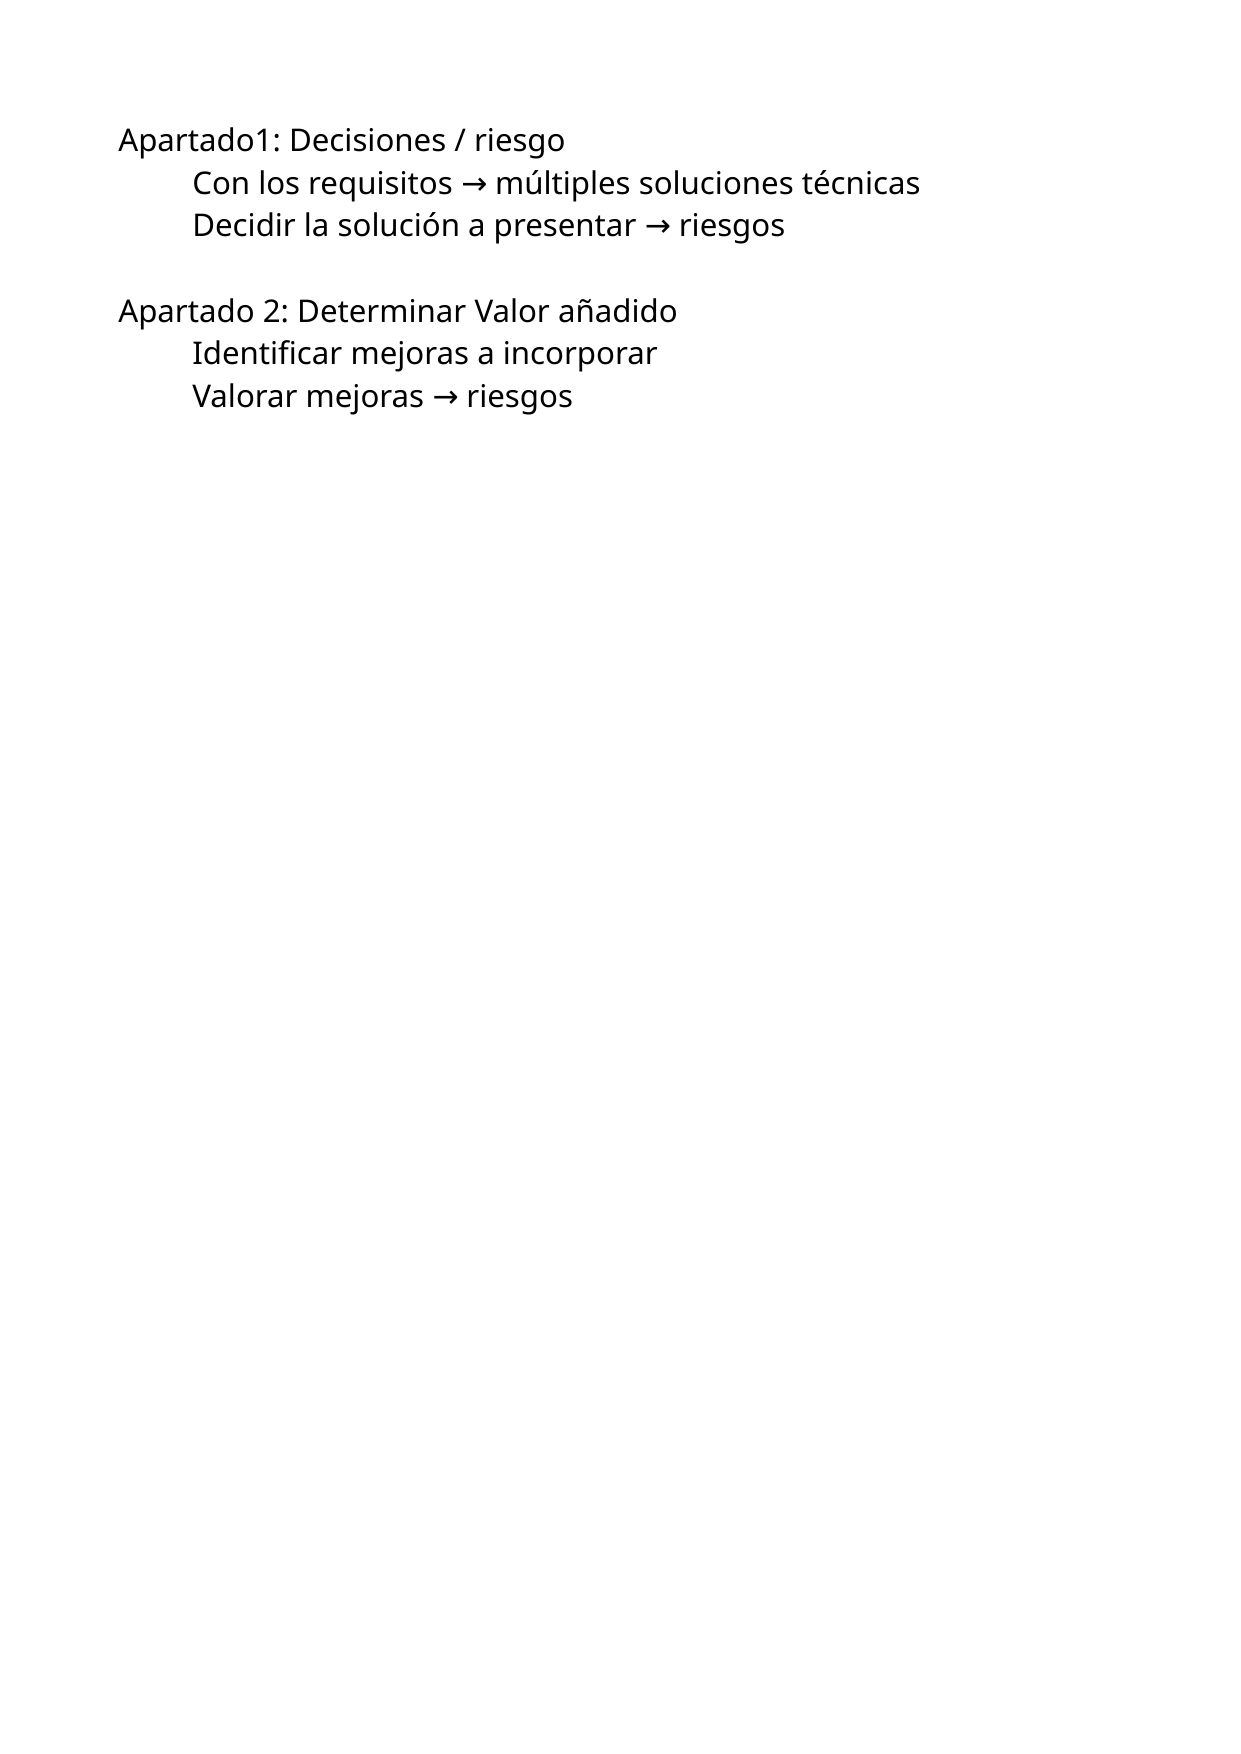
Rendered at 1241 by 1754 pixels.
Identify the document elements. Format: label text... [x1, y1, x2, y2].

text Identificar mejoras a incorporar [118, 331, 1122, 374]
text Con los requisitos → múltiples soluciones técnicas [118, 161, 1122, 203]
text Valorar mejoras → riesgos [118, 374, 1122, 416]
text Apartado1: Decisiones / riesgo [118, 118, 1122, 161]
text Decidir la solución a presentar → riesgos [118, 203, 1122, 246]
text Apartado 2: Determinar Valor añadido [118, 288, 1122, 331]
